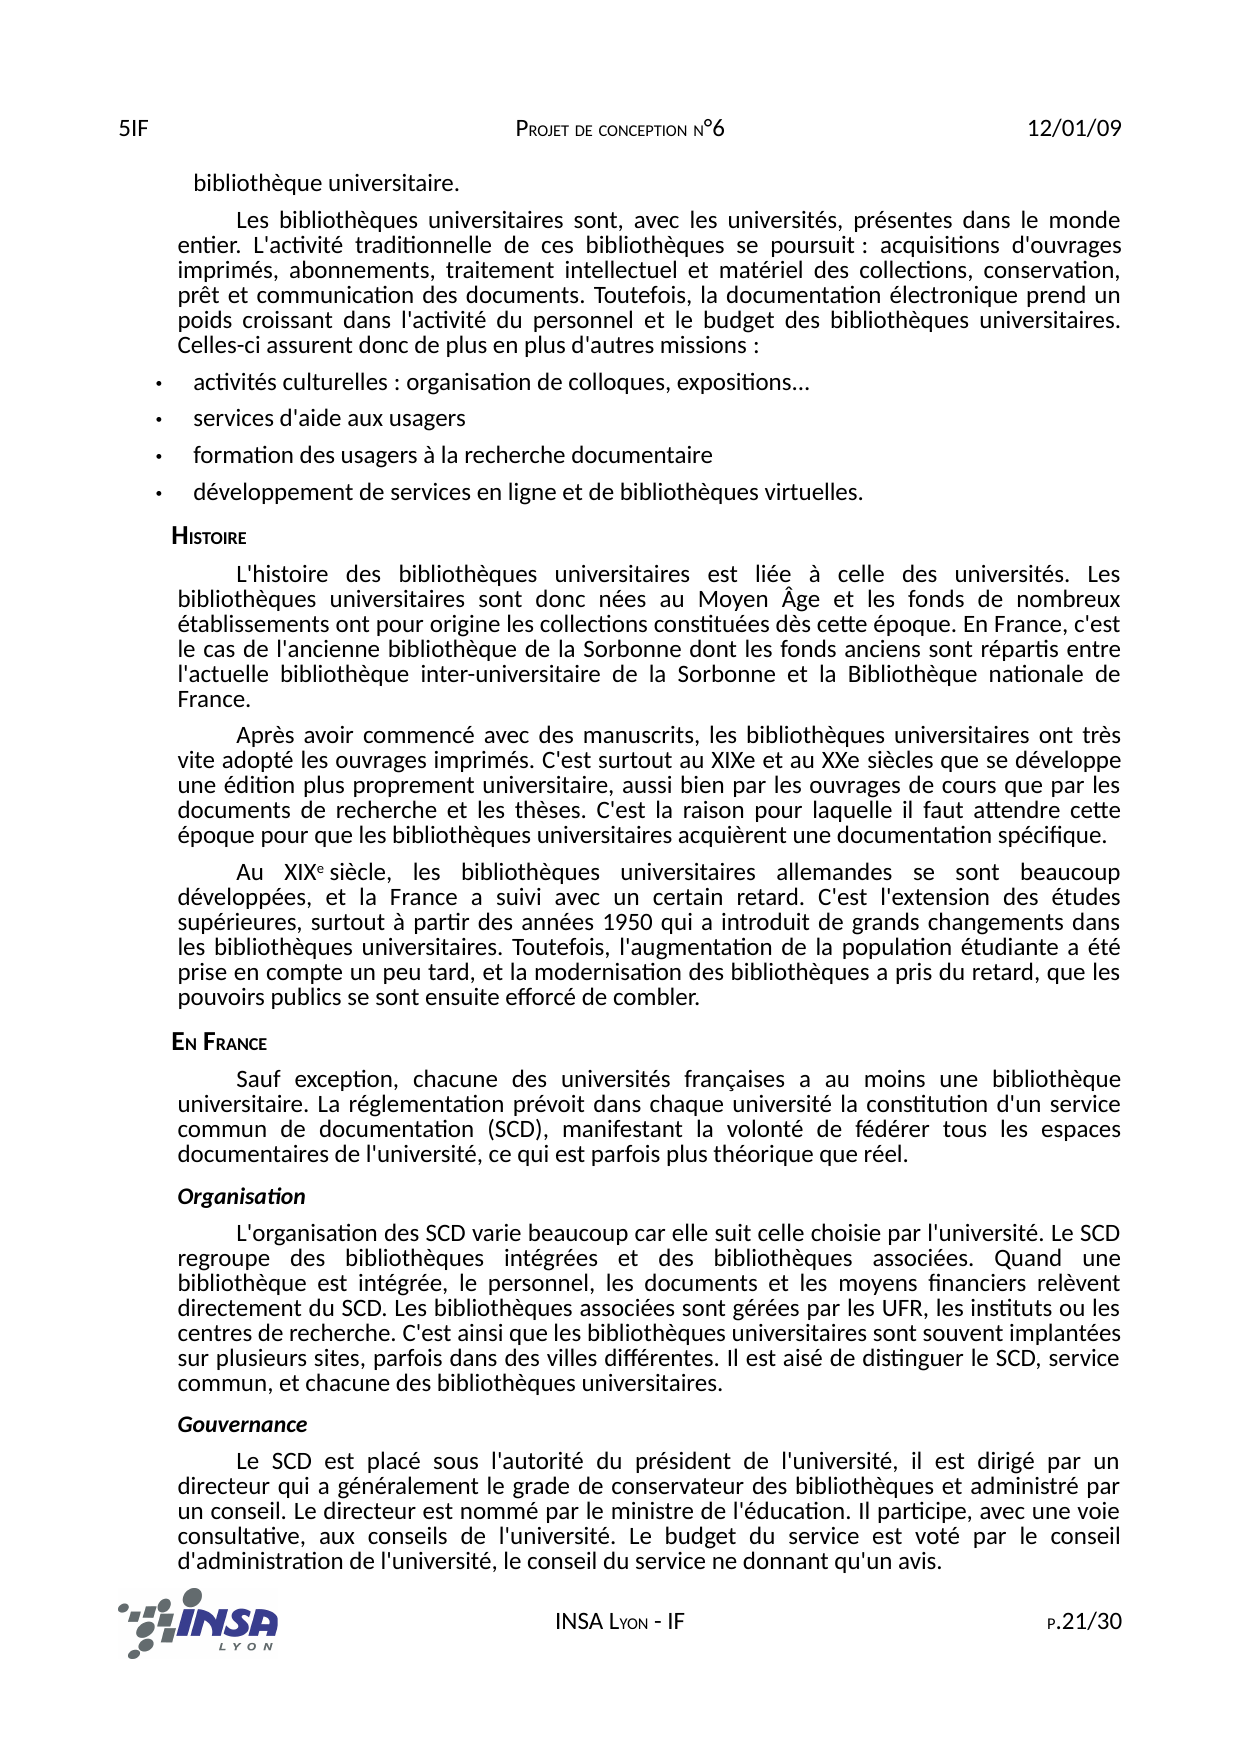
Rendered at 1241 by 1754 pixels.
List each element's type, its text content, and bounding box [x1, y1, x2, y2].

text L'histoire des bibliothèques universitaires est liée à celle des universités. Les bibliothèques universitaires sont donc nées au Moyen Âge et les fonds de nombreux établissements ont pour origine les collections constituées dès cette époque. En France, c'est le cas de l'ancienne bibliothèque de la Sorbonne dont les fonds anciens sont répartis entre l'actuelle bibliothèque inter-universitaire de la Sorbonne et la Bibliothèque nationale de France. [177, 563, 1122, 713]
text Au XIXe siècle, les bibliothèques universitaires allemandes se sont beaucoup développées, et la France a suivi avec un certain retard. C'est l'extension des études supérieures, surtout à partir des années 1950 qui a introduit de grands changements dans les bibliothèques universitaires. Toutefois, l'augmentation de la population étudiante a été prise en compte un peu tard, et la modernisation des bibliothèques a pris du retard, que les pouvoirs publics se sont ensuite efforcé de combler. [177, 862, 1122, 1012]
text Après avoir commencé avec des manuscrits, les bibliothèques universitaires ont très vite adopté les ouvrages imprimés. C'est surtout au XIXe et au XXe siècles que se développe une édition plus proprement universitaire, aussi bien par les ouvrages de cours que par les documents de recherche et les thèses. C'est la raison pour laquelle il faut attendre cette époque pour que les bibliothèques universitaires acquièrent une documentation spécifique. [177, 725, 1122, 850]
list formation des usagers à la recherche documentaire [156, 445, 1122, 470]
text Les bibliothèques universitaires sont, avec les universités, présentes dans le monde entier. L'activité traditionnelle de ces bibliothèques se poursuit : acquisitions d'ouvrages imprimés, abonnements, traitement intellectuel et matériel des collections, conservation, prêt et communication des documents. Toutefois, la documentation électronique prend un poids croissant dans l'activité du personnel et le budget des bibliothèques universitaires. Celles-ci assurent donc de plus en plus d'autres missions : [177, 209, 1122, 359]
subtitle Histoire [118, 524, 1122, 552]
subtitle En France [118, 1030, 1122, 1057]
subtitle Gouvernance [118, 1415, 1122, 1439]
list services d'aide aux usagers [156, 408, 1122, 433]
text Sauf exception, chacune des universités françaises a au moins une bibliothèque universitaire. La réglementation prévoit dans chaque université la constitution d'un service commun de documentation (SCD), manifestant la volonté de fédérer tous les espaces documentaires de l'université, ce qui est parfois plus théorique que réel. [177, 1069, 1122, 1169]
list bibliothèque universitaire. [156, 173, 1122, 198]
text L'organisation des SCD varie beaucoup car elle suit celle choisie par l'université. Le SCD regroupe des bibliothèques intégrées et des bibliothèques associées. Quand une bibliothèque est intégrée, le personnel, les documents et les moyens financiers relèvent directement du SCD. Les bibliothèques associées sont gérées par les UFR, les instituts ou les centres de recherche. C'est ainsi que les bibliothèques universitaires sont souvent implantées sur plusieurs sites, parfois dans des villes différentes. Il est aisé de distinguer le SCD, service commun, et chacune des bibliothèques universitaires. [177, 1222, 1122, 1397]
subtitle Organisation [118, 1187, 1122, 1210]
list développement de services en ligne et de bibliothèques virtuelles. [156, 481, 1122, 506]
text Le SCD est placé sous l'autorité du président de l'université, il est dirigé par un directeur qui a généralement le grade de conservateur des bibliothèques et administré par un conseil. Le directeur est nommé par le ministre de l'éducation. Il participe, avec une voie consultative, aux conseils de l'université. Le budget du service est voté par le conseil d'administration de l'université, le conseil du service ne donnant qu'un avis. [177, 1450, 1122, 1575]
list activités culturelles : organisation de colloques, expositions... [156, 371, 1122, 396]
picture [118, 1588, 278, 1659]
